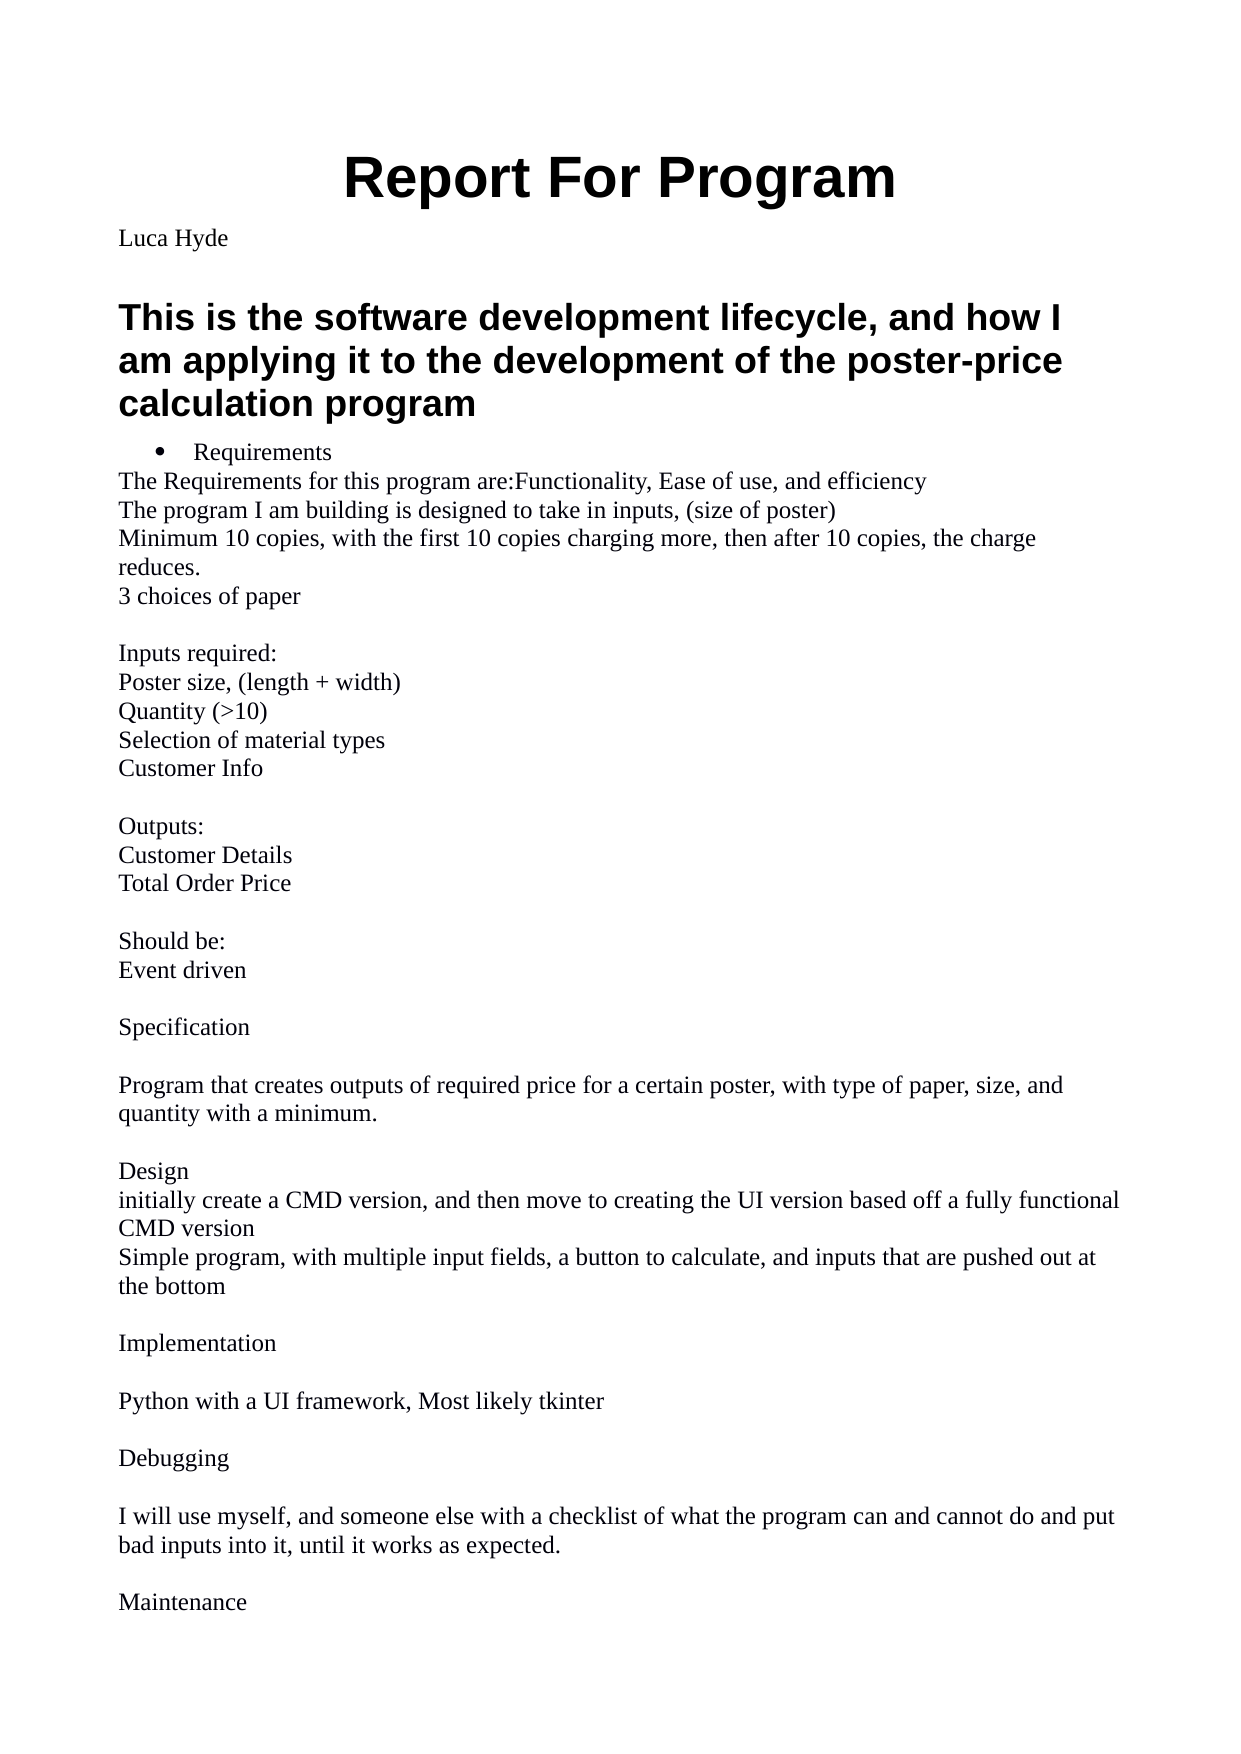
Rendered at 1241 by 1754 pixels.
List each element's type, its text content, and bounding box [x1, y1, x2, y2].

list Inputs required: [118, 638, 1122, 667]
list I will use myself, and someone else with a checklist of what the program can and cannot do and put bad inputs into it, until it works as expected. [118, 1501, 1122, 1558]
list Program that creates outputs of required price for a certain poster, with type of paper, size, and quantity with a minimum. [118, 1070, 1122, 1127]
list The Requirements for this program are:Functionality, Ease of use, and efficiency [118, 466, 1122, 495]
list Requirements [156, 437, 1122, 466]
subtitle This is the software development lifecycle, and how I am applying it to the development of the poster-price calculation program [118, 295, 1122, 425]
list 3 choices of paper [118, 581, 1122, 610]
list Should be: [118, 926, 1122, 955]
list Poster size, (length + width) [118, 667, 1122, 696]
text Luca Hyde [118, 223, 1122, 251]
list Maintenance [118, 1587, 1122, 1616]
list Design initially create a CMD version, and then move to creating the UI version based off a fully functional CMD version Simple program, with multiple input fields, a button to calculate, and inputs that are pushed out at the bottom [118, 1156, 1122, 1300]
list Customer Details [118, 840, 1122, 868]
title Report For Program [118, 143, 1122, 210]
list Event driven [118, 955, 1122, 983]
list Outputs: [118, 811, 1122, 840]
list Total Order Price [118, 868, 1122, 897]
list Implementation [118, 1328, 1122, 1357]
list Specification [118, 1012, 1122, 1041]
list Quantity (>10) [118, 696, 1122, 725]
list Python with a UI framework, Most likely tkinter [118, 1386, 1122, 1415]
list The program I am building is designed to take in inputs, (size of poster) [118, 495, 1122, 523]
list Selection of material types [118, 725, 1122, 753]
list Customer Info [118, 753, 1122, 782]
list Minimum 10 copies, with the first 10 copies charging more, then after 10 copies, the charge reduces. [118, 523, 1122, 581]
list Debugging [118, 1443, 1122, 1472]
